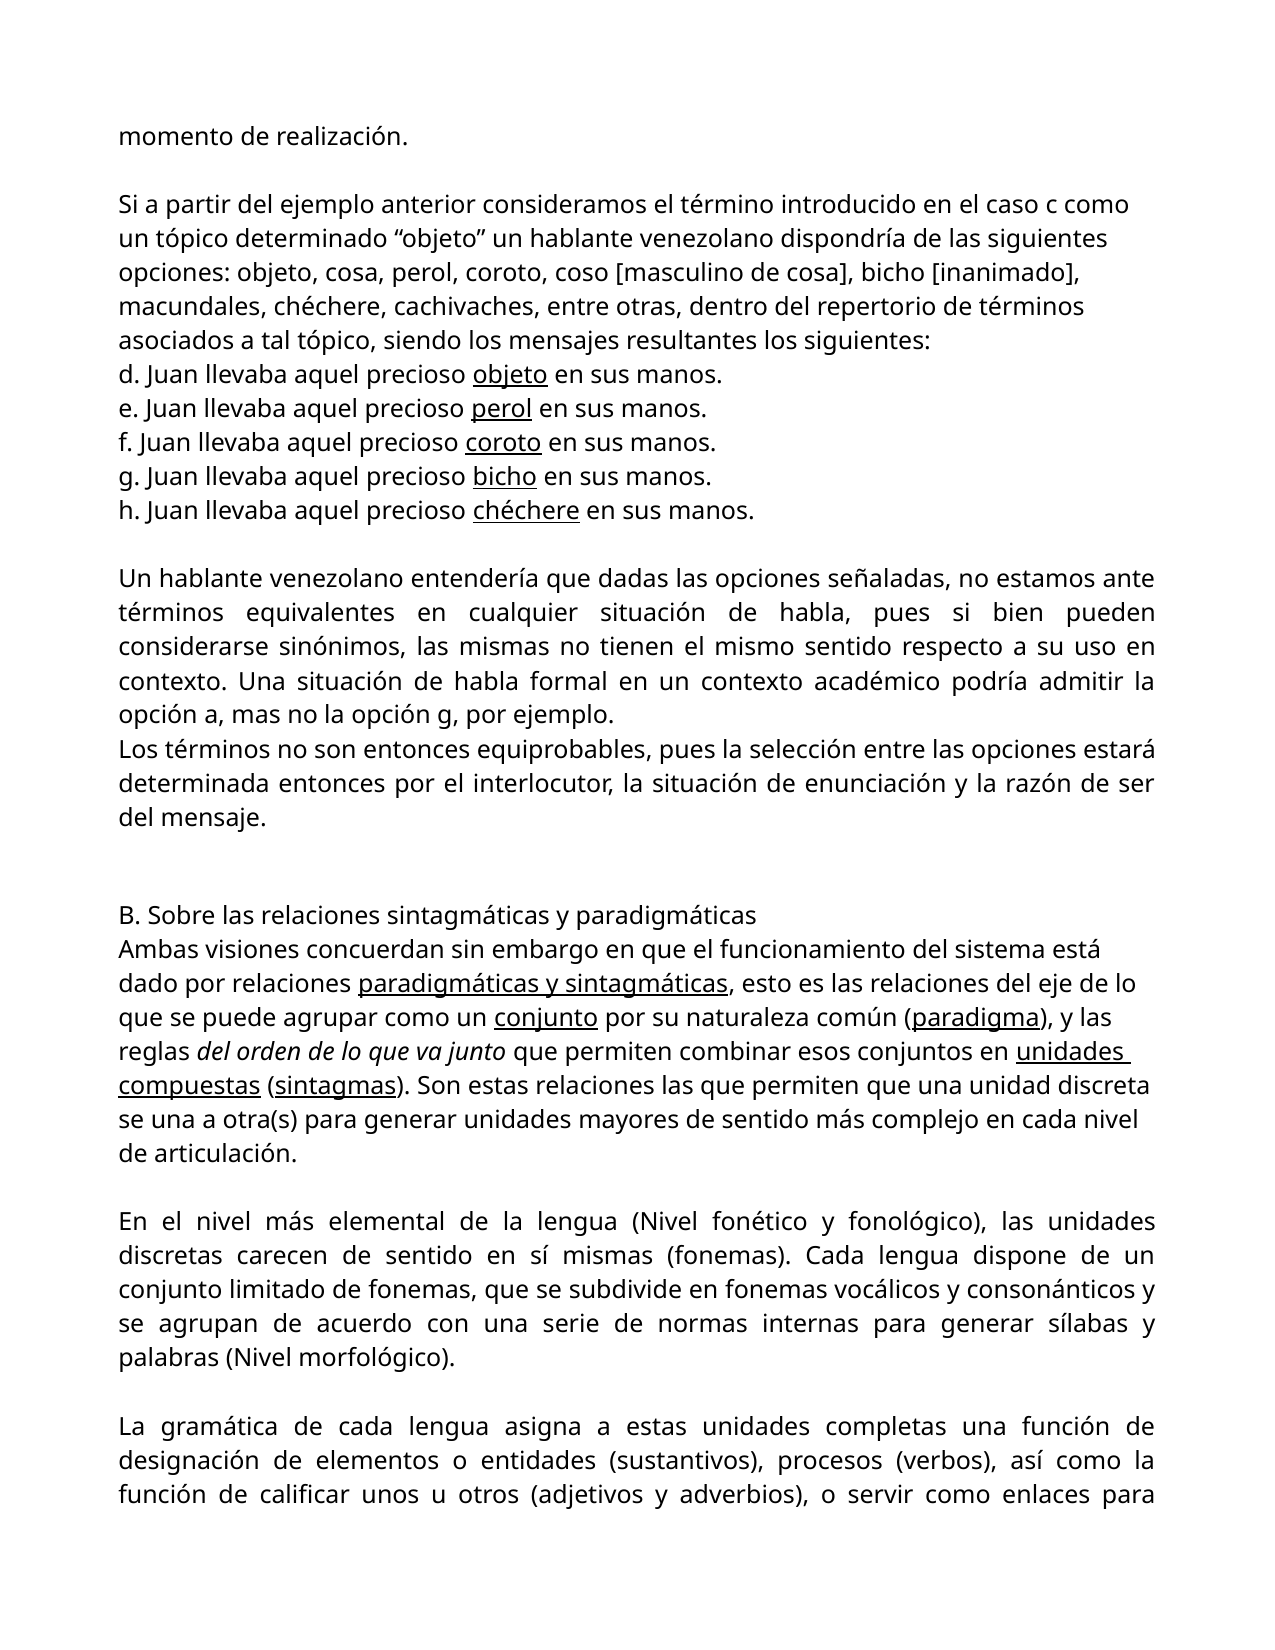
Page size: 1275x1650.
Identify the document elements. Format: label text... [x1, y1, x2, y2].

text Los términos no son entonces equiprobables, pues la selección entre las opciones estará determinada entonces por el interlocutor, la situación de enunciación y la razón de ser del mensaje. [118, 731, 1157, 833]
text e. Juan llevaba aquel precioso perol en sus manos. [118, 391, 1157, 425]
text momento de realización. [118, 118, 1157, 152]
text f. Juan llevaba aquel precioso coroto en sus manos. [118, 425, 1157, 459]
text d. Juan llevaba aquel precioso objeto en sus manos. [118, 357, 1157, 391]
text h. Juan llevaba aquel precioso chéchere en sus manos. [118, 493, 1157, 527]
text Ambas visiones concuerdan sin embargo en que el funcionamiento del sistema está dado por relaciones paradigmáticas y sintagmáticas, esto es las relaciones del eje de lo que se puede agrupar como un conjunto por su naturaleza común (paradigma), y las reglas del orden de lo que va junto que permiten combinar esos conjuntos en unidades compuestas (sintagmas). Son estas relaciones las que permiten que una unidad discreta se una a otra(s) para generar unidades mayores de sentido más complejo en cada nivel de articulación. [118, 931, 1157, 1170]
text Si a partir del ejemplo anterior consideramos el término introducido en el caso c como un tópico determinado “objeto” un hablante venezolano dispondría de las siguientes opciones: objeto, cosa, perol, coroto, coso [masculino de cosa], bicho [inanimado], macundales, chéchere, cachivaches, entre otras, dentro del repertorio de términos asociados a tal tópico, siendo los mensajes resultantes los siguientes: [118, 186, 1157, 357]
text B. Sobre las relaciones sintagmáticas y paradigmáticas [118, 897, 1157, 931]
text g. Juan llevaba aquel precioso bicho en sus manos. [118, 459, 1157, 493]
text Un hablante venezolano entendería que dadas las opciones señaladas, no estamos ante términos equivalentes en cualquier situación de habla, pues si bien pueden considerarse sinónimos, las mismas no tienen el mismo sentido respecto a su uso en contexto. Una situación de habla formal en un contexto académico podría admitir la opción a, mas no la opción g, por ejemplo. [118, 561, 1157, 731]
text En el nivel más elemental de la lengua (Nivel fonético y fonológico), las unidades discretas carecen de sentido en sí mismas (fonemas). Cada lengua dispone de un conjunto limitado de fonemas, que se subdivide en fonemas vocálicos y consonánticos y se agrupan de acuerdo con una serie de normas internas para generar sílabas y palabras (Nivel morfológico). [118, 1204, 1157, 1374]
text La gramática de cada lengua asigna a estas unidades completas una función de designación de elementos o entidades (sustantivos), procesos (verbos), así como la función de calificar unos u otros (adjetivos y adverbios), o servir como enlaces para [118, 1408, 1157, 1510]
